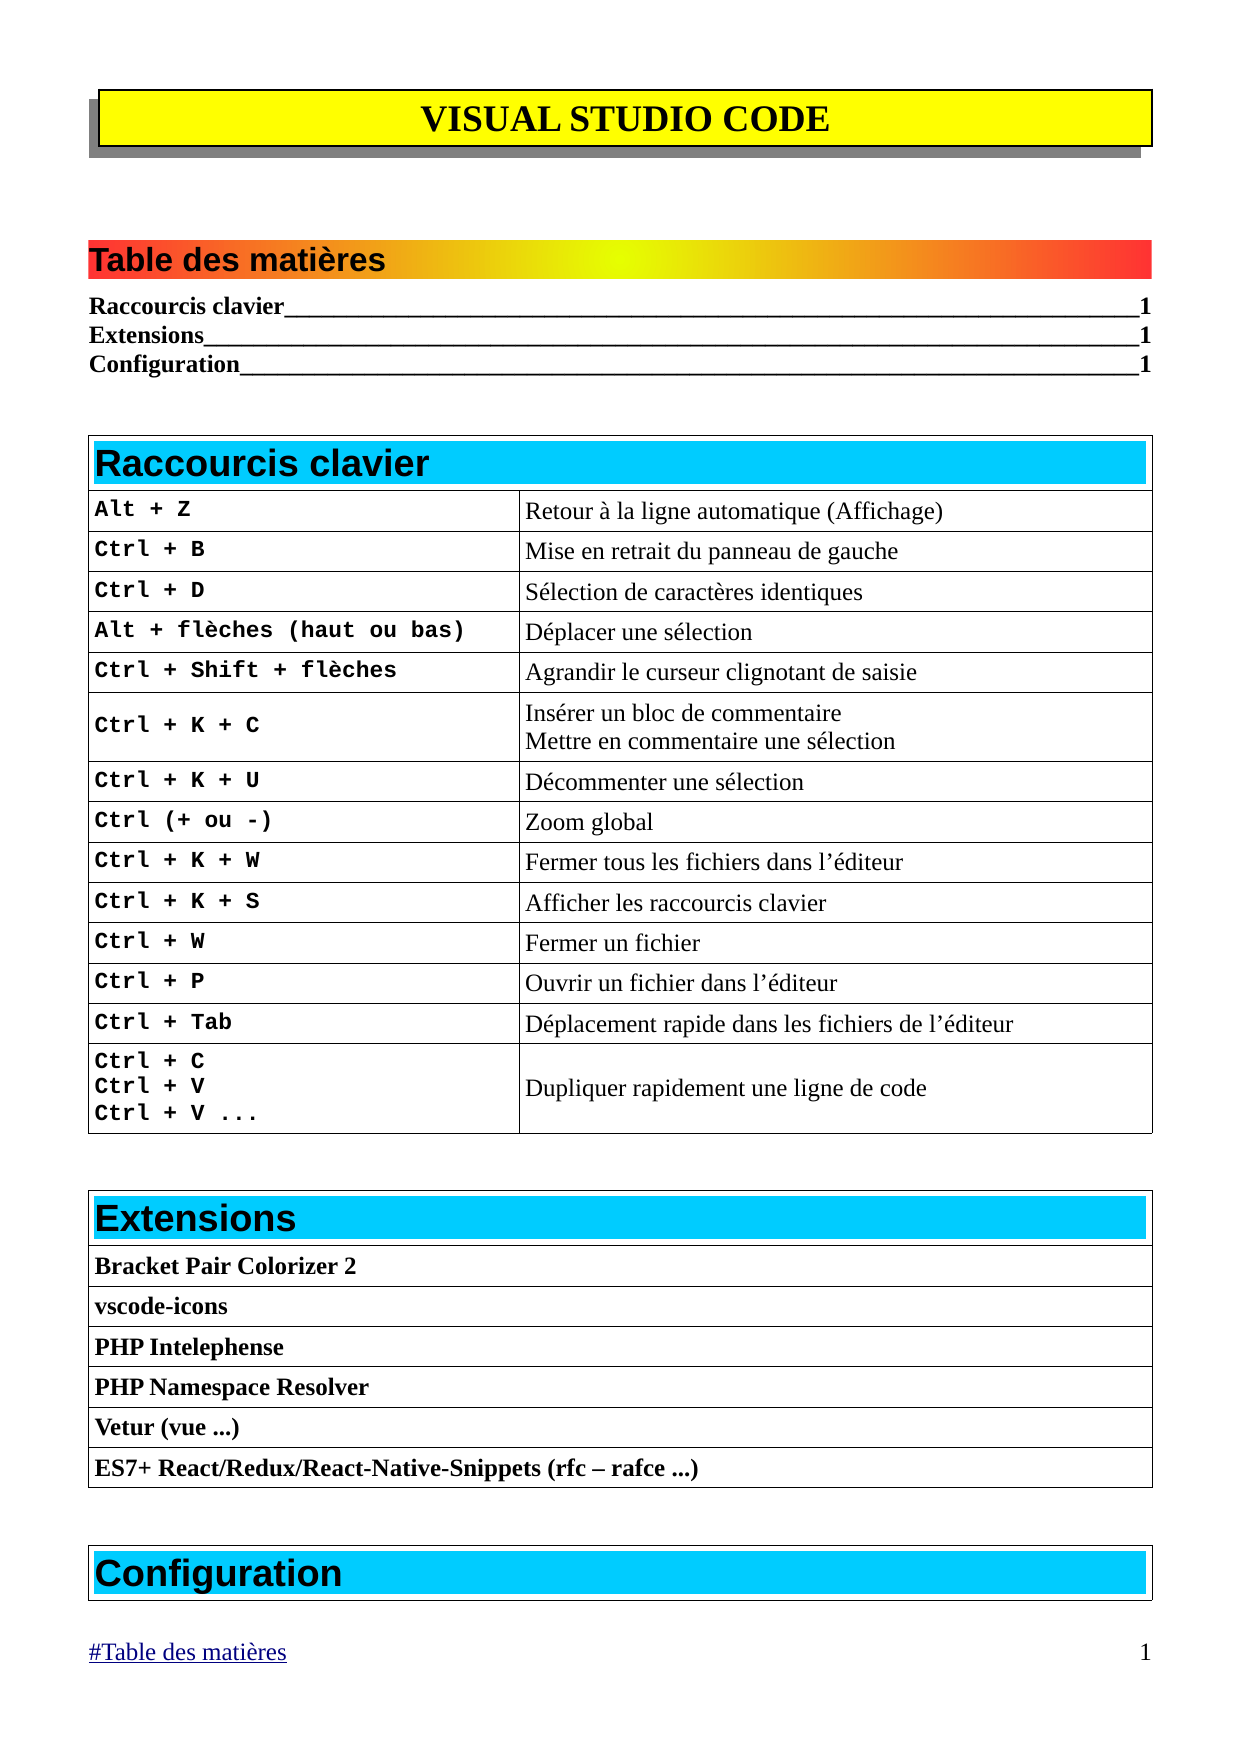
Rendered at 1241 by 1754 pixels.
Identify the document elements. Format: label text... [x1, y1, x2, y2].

table_cell Ctrl + C Ctrl + V Ctrl + V ... [89, 1044, 519, 1132]
table_header Configuration [89, 1546, 1152, 1600]
table_header Raccourcis clavier [89, 436, 1152, 490]
table_cell Fermer un fichier [520, 923, 1152, 962]
table_cell Retour à la ligne automatique (Affichage) [520, 491, 1152, 531]
table_cell Fermer tous les fichiers dans l’éditeur [520, 843, 1152, 882]
table_cell PHP Intelephense [89, 1327, 1152, 1366]
table_cell Ouvrir un fichier dans l’éditeur [520, 964, 1152, 1003]
table_cell Vetur (vue ...) [89, 1408, 1152, 1447]
table_cell Déplacer une sélection [520, 612, 1152, 652]
text Configuration 1 [88, 349, 1152, 378]
subtitle Table des matières [157, 240, 1083, 279]
table_cell Bracket Pair Colorizer 2 [89, 1246, 1152, 1286]
table_cell PHP Namespace Resolver [89, 1367, 1152, 1407]
subtitle Table des matières [88, 240, 113, 279]
table_cell Ctrl + Shift + flèches [89, 653, 519, 692]
table_header VISUAL STUDIO CODE [100, 91, 1151, 145]
table_cell ES7+ React/Redux/React-Native-Snippets (rfc – rafce ...) [89, 1448, 1152, 1487]
table_cell Alt + flèches (haut ou bas) [89, 612, 519, 652]
table_cell Ctrl + W [89, 923, 519, 962]
subtitle Table des matières [1127, 240, 1152, 279]
table_cell Agrandir le curseur clignotant de saisie [520, 653, 1152, 692]
text Extensions 1 [88, 320, 1152, 349]
table_cell Dupliquer rapidement une ligne de code [520, 1044, 1152, 1132]
table_cell Zoom global [520, 802, 1152, 842]
text Raccourcis clavier 1 [88, 291, 1152, 320]
table_cell Alt + Z [89, 491, 519, 531]
table_cell Ctrl + B [89, 532, 519, 571]
table_cell Ctrl + Tab [89, 1004, 519, 1043]
table_cell Déplacement rapide dans les fichiers de l’éditeur [520, 1004, 1152, 1043]
table_cell Ctrl + P [89, 964, 519, 1003]
table_cell Ctrl + K + C [89, 693, 519, 761]
table_header Extensions [89, 1191, 1152, 1245]
table_cell Décommenter une sélection [520, 762, 1152, 801]
table_cell Mise en retrait du panneau de gauche [520, 532, 1152, 571]
table_cell Ctrl + D [89, 572, 519, 611]
table_cell Ctrl + K + W [89, 843, 519, 882]
table_cell Ctrl + K + S [89, 883, 519, 922]
table_cell Insérer un bloc de commentaire Mettre en commentaire une sélection [520, 693, 1152, 761]
table_cell Ctrl + K + U [89, 762, 519, 801]
table_cell Afficher les raccourcis clavier [520, 883, 1152, 922]
table_cell Ctrl (+ ou -) [89, 802, 519, 842]
table_cell Sélection de caractères identiques [520, 572, 1152, 611]
table_cell vscode-icons [89, 1287, 1152, 1326]
